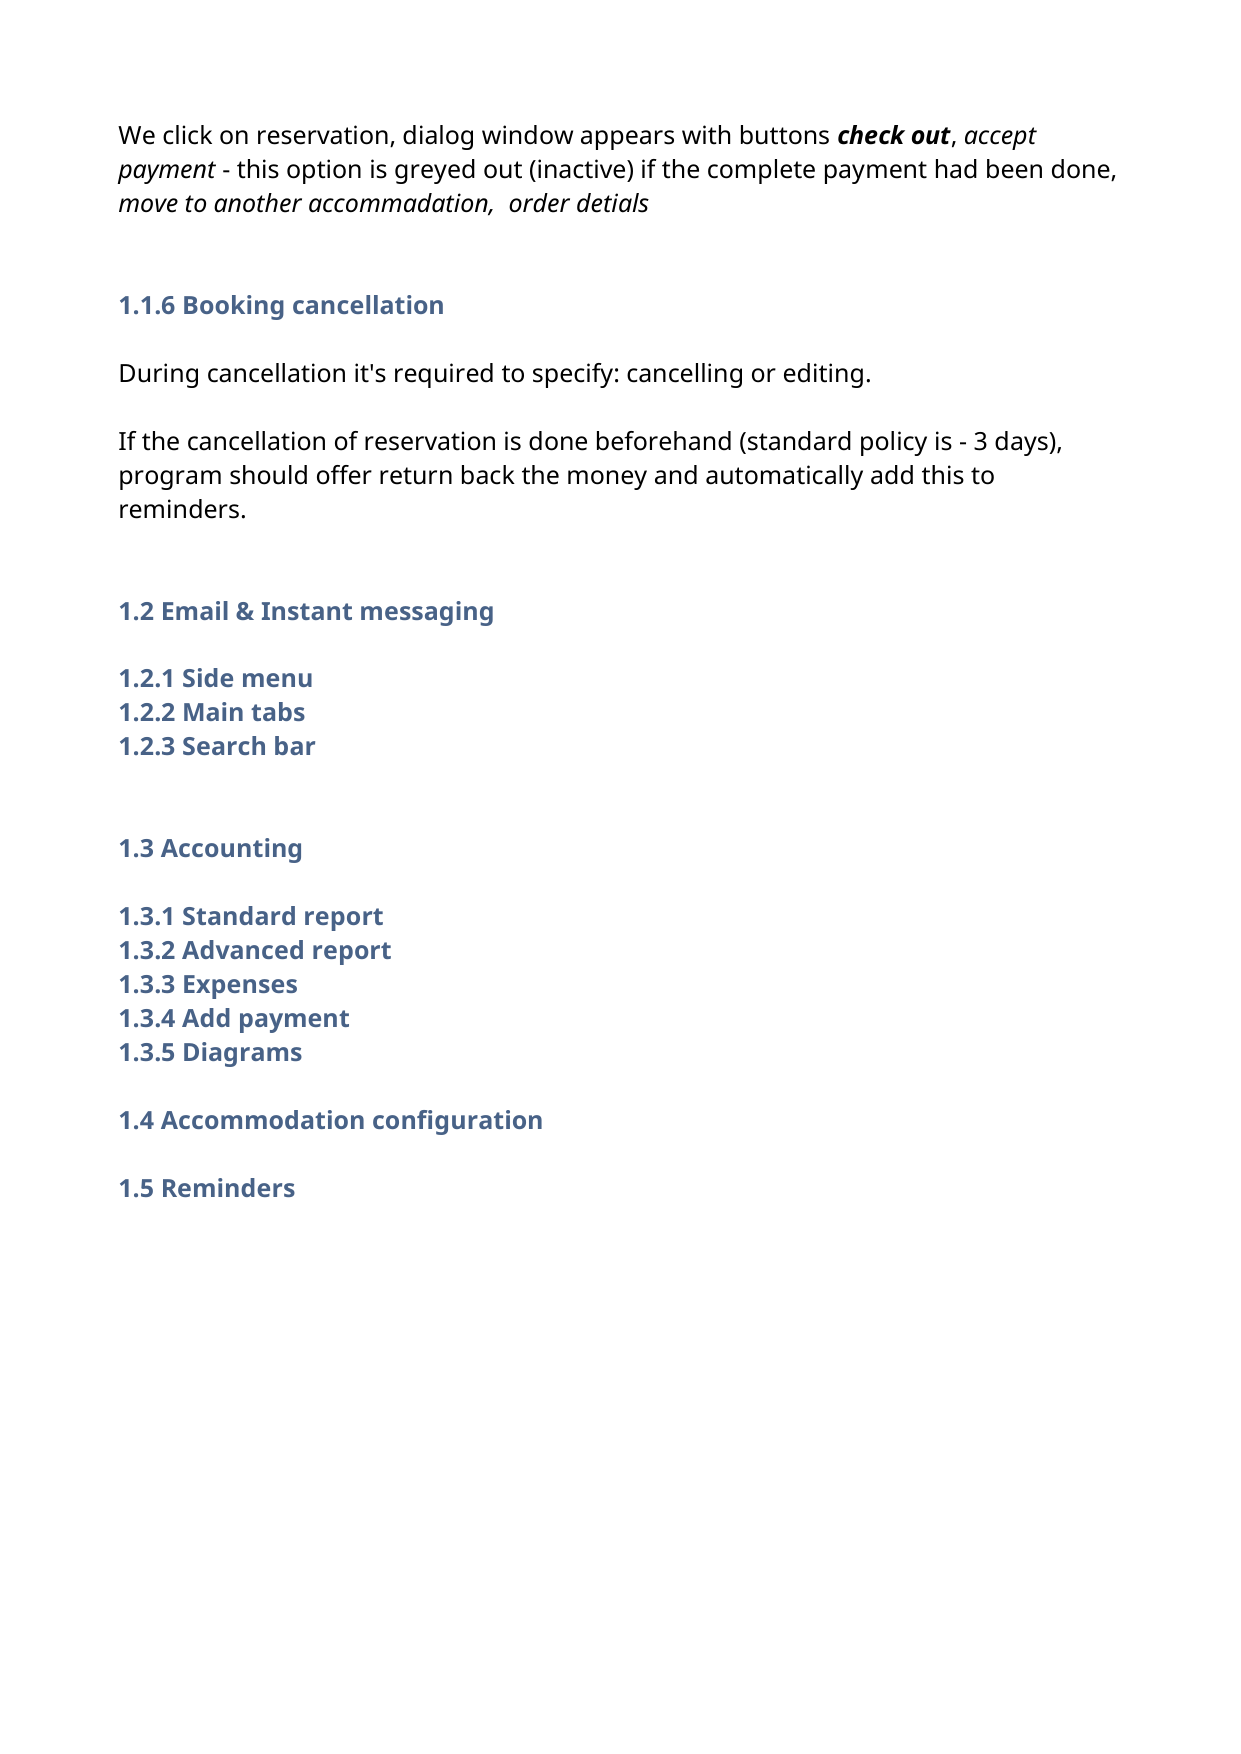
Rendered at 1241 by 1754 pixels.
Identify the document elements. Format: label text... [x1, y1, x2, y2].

text 1.2.3 Search bar [118, 729, 1122, 763]
text 1.2 Email & Instant messaging [118, 593, 1122, 627]
text 1.3.4 Add payment [118, 1001, 1122, 1035]
text 1.3 Accounting [118, 831, 1122, 865]
text If the cancellation of reservation is done beforehand (standard policy is - 3 days), program should offer return back the money and automatically add this to reminders. [118, 424, 1122, 526]
text We click on reservation, dialog window appears with buttons check out, accept payment - this option is greyed out (inactive) if the complete payment had been done, move to another accommadation, order detials [118, 118, 1122, 220]
text 1.3.2 Advanced report [118, 933, 1122, 967]
text 1.3.3 Expenses [118, 967, 1122, 1001]
text 1.1.6 Booking cancellation [118, 288, 1122, 322]
text 1.2.2 Main tabs [118, 695, 1122, 729]
text 1.2.1 Side menu [118, 661, 1122, 695]
text During cancellation it's required to specify: cancelling or editing. [118, 356, 1122, 390]
text 1.4 Accommodation configuration [118, 1103, 1122, 1137]
text 1.3.1 Standard report [118, 899, 1122, 933]
text 1.3.5 Diagrams [118, 1035, 1122, 1069]
text 1.5 Reminders [118, 1171, 1122, 1205]
